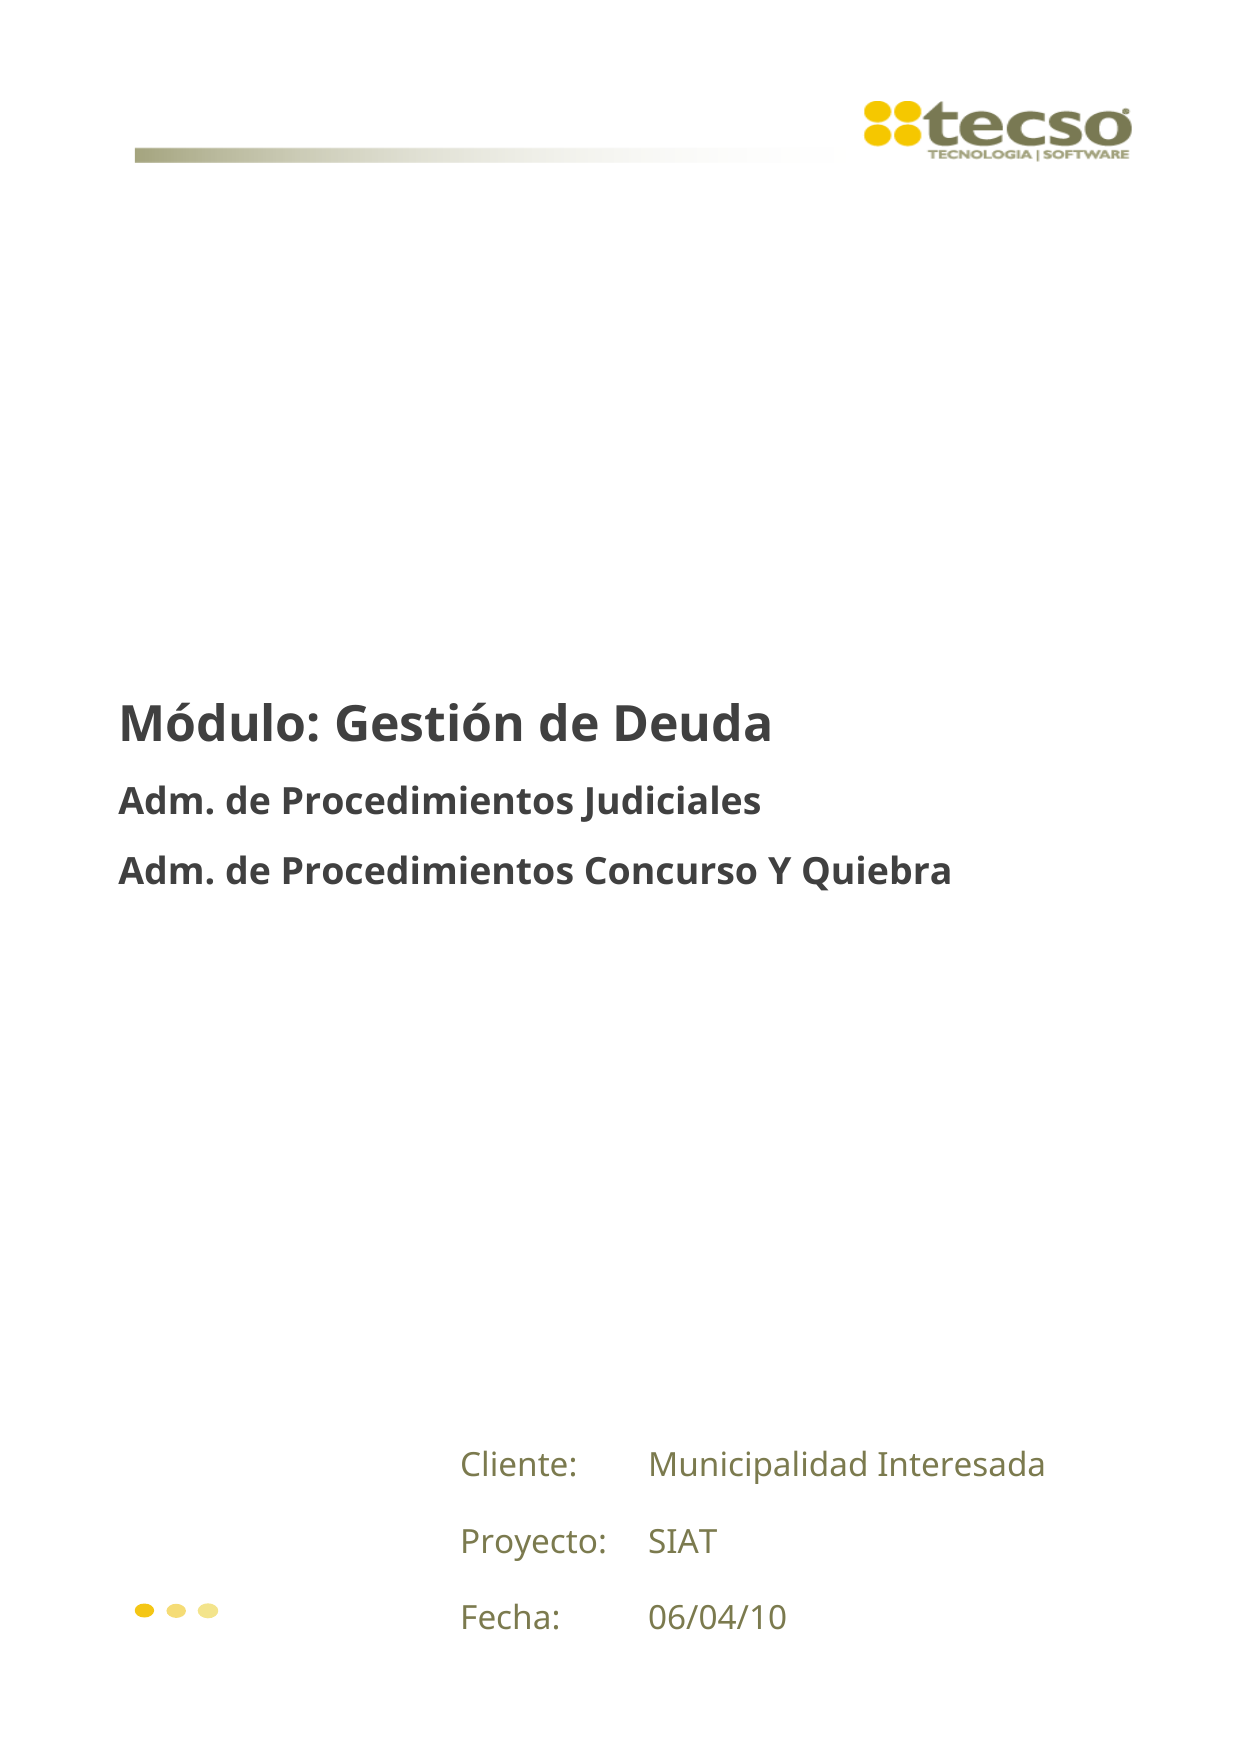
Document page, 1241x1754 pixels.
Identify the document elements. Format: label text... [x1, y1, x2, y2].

table_cell SIAT [637, 1499, 1133, 1575]
table_cell [411, 1575, 449, 1640]
table_cell [637, 1345, 1133, 1422]
table_cell [411, 1422, 449, 1499]
table_cell [107, 1575, 411, 1640]
table_cell [411, 1499, 449, 1575]
table_cell Fecha: [449, 1575, 637, 1640]
table_cell Proyecto: [449, 1499, 637, 1575]
table_cell [107, 1422, 411, 1499]
table_cell [107, 1345, 411, 1422]
table_header Módulo: Gestión de Deuda Adm. de Procedimientos Judiciales Adm. de Procedimientos Concurso Y Quiebra [107, 231, 1133, 1345]
table_cell Municipalidad Interesada [637, 1422, 1133, 1499]
table_cell [107, 1499, 411, 1575]
table_cell Cliente: [449, 1422, 637, 1499]
table_cell 04/06/10 [637, 1575, 1133, 1640]
picture [134, 101, 1132, 163]
table_cell [411, 1345, 449, 1422]
table_cell [449, 1345, 637, 1422]
